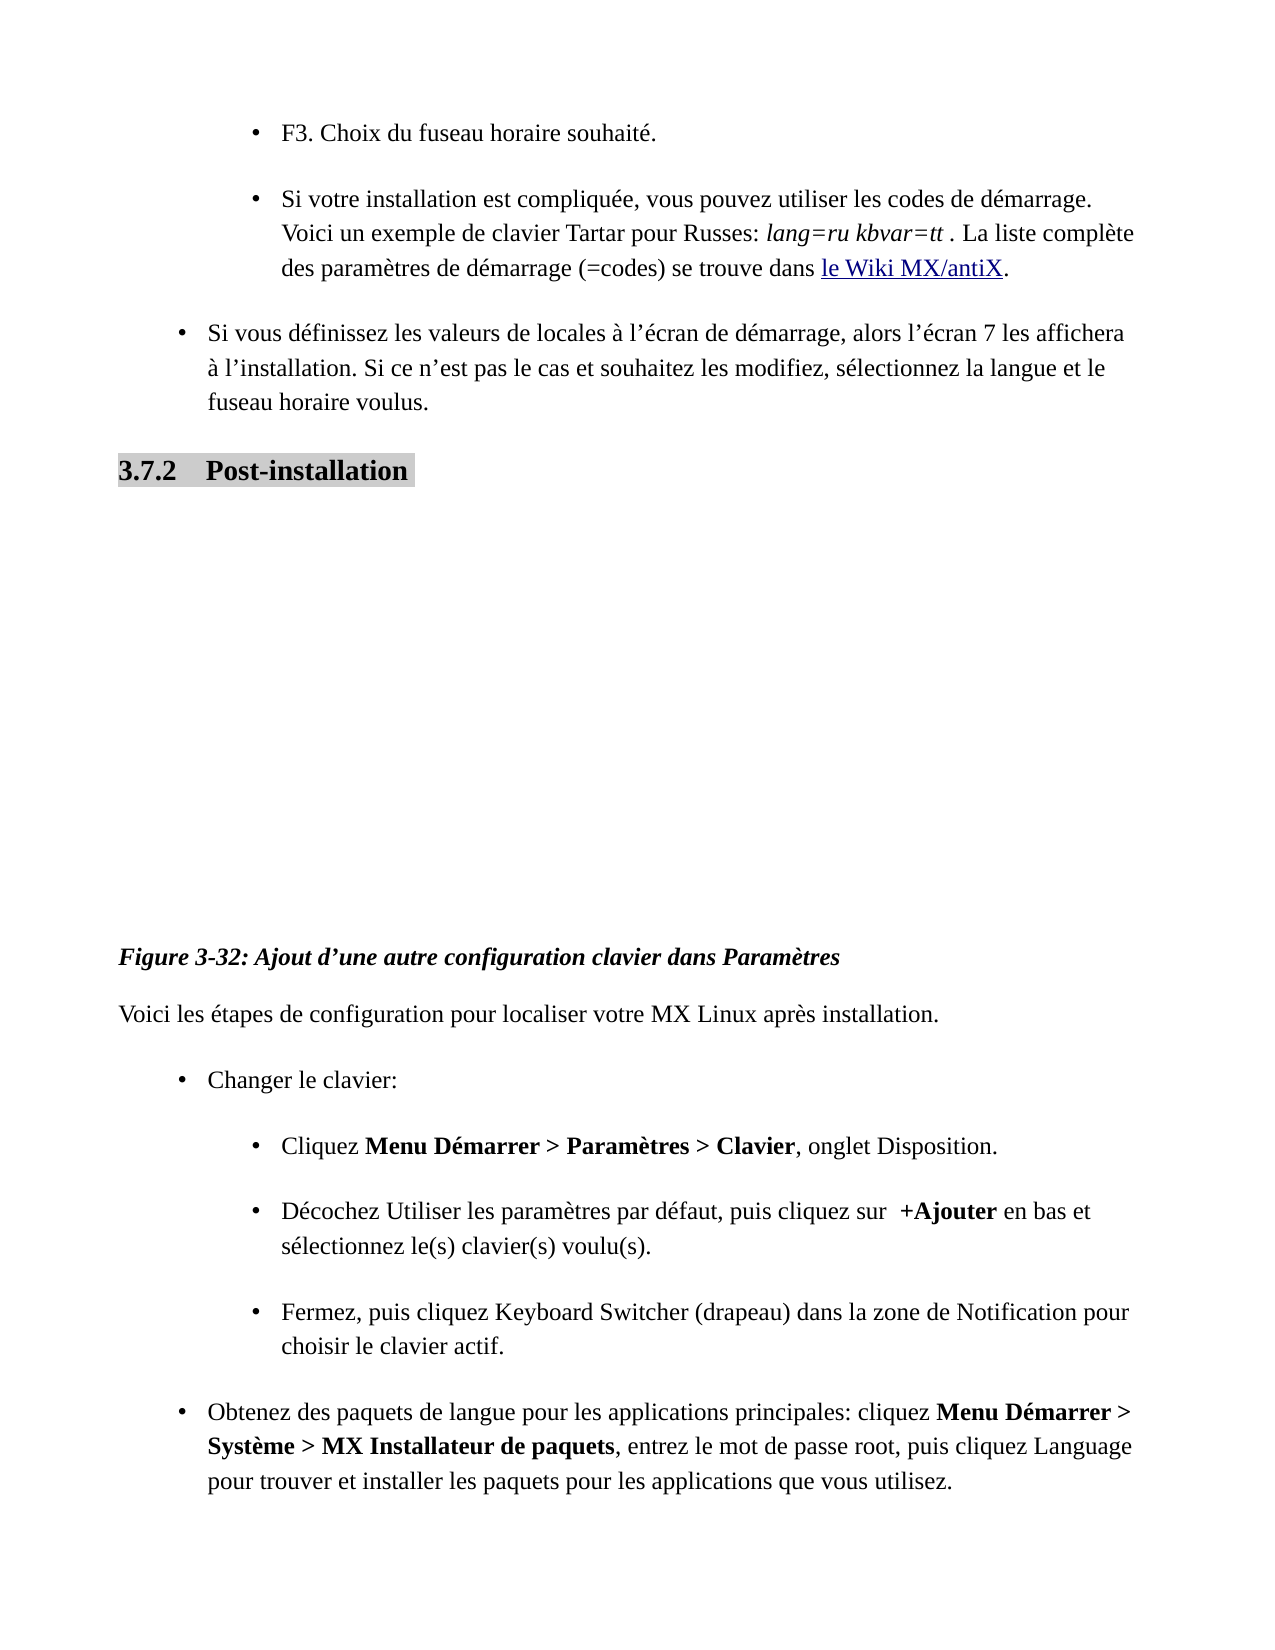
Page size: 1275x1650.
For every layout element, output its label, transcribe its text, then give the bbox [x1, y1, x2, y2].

list Fermez, puis cliquez Keyboard Switcher (drapeau) dans la zone de Notification pour choisir le clavier actif. [252, 1297, 1141, 1360]
text Voici les étapes de configuration pour localiser votre MX Linux après installation. [118, 999, 1157, 1028]
list F3. Choix du fuseau horaire souhaité. [252, 118, 1141, 147]
list Obtenez des paquets de langue pour les applications principales: cliquez Menu Démarrer > Système > MX Installateur de paquets, entrez le mot de passe root, puis cliquez Language pour trouver et installer les paquets pour les applications que vous utilisez. [178, 1397, 1141, 1494]
subtitle 3.7.2 Post-installation [118, 453, 1157, 487]
list Décochez Utiliser les paramètres par défaut, puis cliquez sur +Ajouter en bas et sélectionnez le(s) clavier(s) voulu(s). [252, 1196, 1141, 1260]
list Si vous définissez les valeurs de locales à l’écran de démarrage, alors l’écran 7 les affichera à l’installation. Si ce n’est pas le cas et souhaitez les modifiez, sélectionnez la langue et le fuseau horaire voulus. [178, 318, 1141, 416]
list Si votre installation est compliquée, vous pouvez utiliser les codes de démarrage. Voici un exemple de clavier Tartar pour Russes: lang=ru kbvar=tt . La liste complète des paramètres de démarrage (=codes) se trouve dans le Wiki MX/antiX. [252, 184, 1141, 282]
list Changer le clavier: [178, 1065, 1141, 1094]
text Figure 3-32: Ajout d’une autre configuration clavier dans Paramètres [118, 942, 1157, 971]
list Cliquez Menu Démarrer > Paramètres > Clavier, onglet Disposition. [252, 1131, 1141, 1159]
